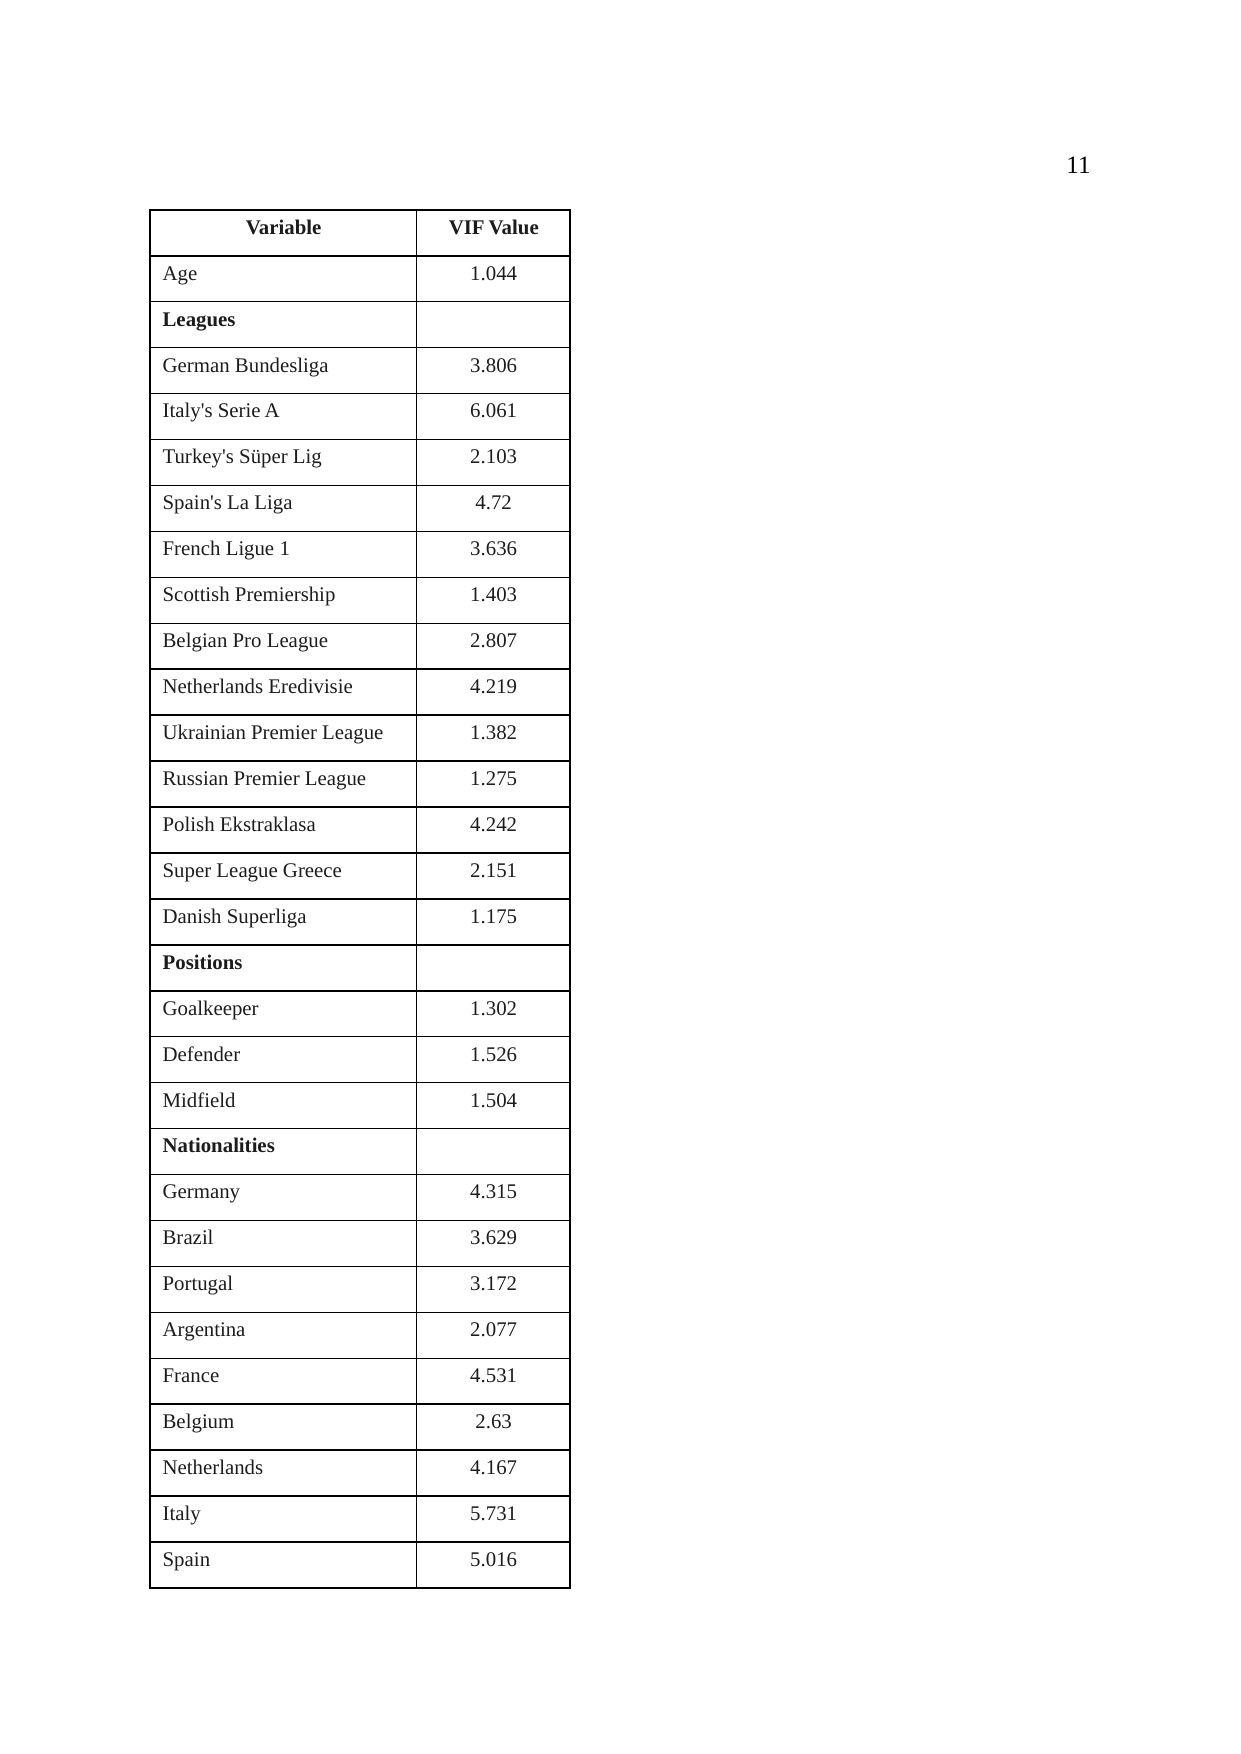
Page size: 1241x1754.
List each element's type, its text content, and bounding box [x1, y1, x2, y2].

table_cell Age [151, 257, 416, 301]
table_cell 2.151 [417, 854, 569, 898]
table_cell 3.806 [417, 348, 569, 393]
table_cell 1.504 [417, 1083, 569, 1128]
table_cell Defender [151, 1037, 416, 1082]
table_cell 4.242 [417, 808, 569, 852]
table_cell Spain [151, 1543, 416, 1587]
table_cell 1.526 [417, 1037, 569, 1082]
table_cell 5.731 [417, 1497, 569, 1541]
table_cell Netherlands [151, 1451, 416, 1495]
table_cell Turkey's Süper Lig [151, 440, 416, 484]
table_cell Russian Premier League [151, 762, 416, 806]
table_cell Brazil [151, 1221, 416, 1266]
table_cell 6.061 [417, 394, 569, 439]
table_cell [417, 1129, 569, 1174]
table_cell 4.167 [417, 1451, 569, 1495]
table_cell Belgian Pro League [151, 624, 416, 668]
table_header VIF Value [417, 211, 569, 255]
table_cell 1.302 [417, 992, 569, 1036]
table_cell 3.629 [417, 1221, 569, 1266]
table_cell Danish Superliga [151, 900, 416, 944]
table_cell 1.275 [417, 762, 569, 806]
table_cell Spain's La Liga [151, 486, 416, 531]
table_cell 1.382 [417, 716, 569, 760]
table_cell 3.172 [417, 1267, 569, 1311]
table_cell Leagues [151, 302, 416, 347]
table_cell Belgium [151, 1405, 416, 1449]
table_header Variable [151, 211, 416, 255]
table_cell 2.807 [417, 624, 569, 668]
table_cell France [151, 1359, 416, 1403]
table_cell 4.72 [417, 486, 569, 531]
table_cell Midfield [151, 1083, 416, 1128]
table_cell 4.531 [417, 1359, 569, 1403]
table_cell 4.219 [417, 670, 569, 714]
table_cell 2.077 [417, 1313, 569, 1357]
table_cell Italy [151, 1497, 416, 1541]
table_cell Polish Ekstraklasa [151, 808, 416, 852]
table_cell [417, 946, 569, 990]
table_cell 2.103 [417, 440, 569, 484]
table_cell 5.016 [417, 1543, 569, 1587]
table_cell Netherlands Eredivisie [151, 670, 416, 714]
table_cell Positions [151, 946, 416, 990]
table_cell Portugal [151, 1267, 416, 1311]
table_cell 1.044 [417, 257, 569, 301]
table_cell [417, 302, 569, 347]
table_cell Ukrainian Premier League [151, 716, 416, 760]
table_cell Italy's Serie A [151, 394, 416, 439]
table_cell 4.315 [417, 1175, 569, 1219]
table_cell Nationalities [151, 1129, 416, 1174]
table_cell Argentina [151, 1313, 416, 1357]
table_cell 3.636 [417, 532, 569, 576]
table_cell 1.403 [417, 578, 569, 622]
table_cell German Bundesliga [151, 348, 416, 393]
table_cell Scottish Premiership [151, 578, 416, 622]
table_cell Goalkeeper [151, 992, 416, 1036]
table_cell 1.175 [417, 900, 569, 944]
table_cell French Ligue 1 [151, 532, 416, 576]
table_cell Super League Greece [151, 854, 416, 898]
table_cell 2.63 [417, 1405, 569, 1449]
table_cell Germany [151, 1175, 416, 1219]
